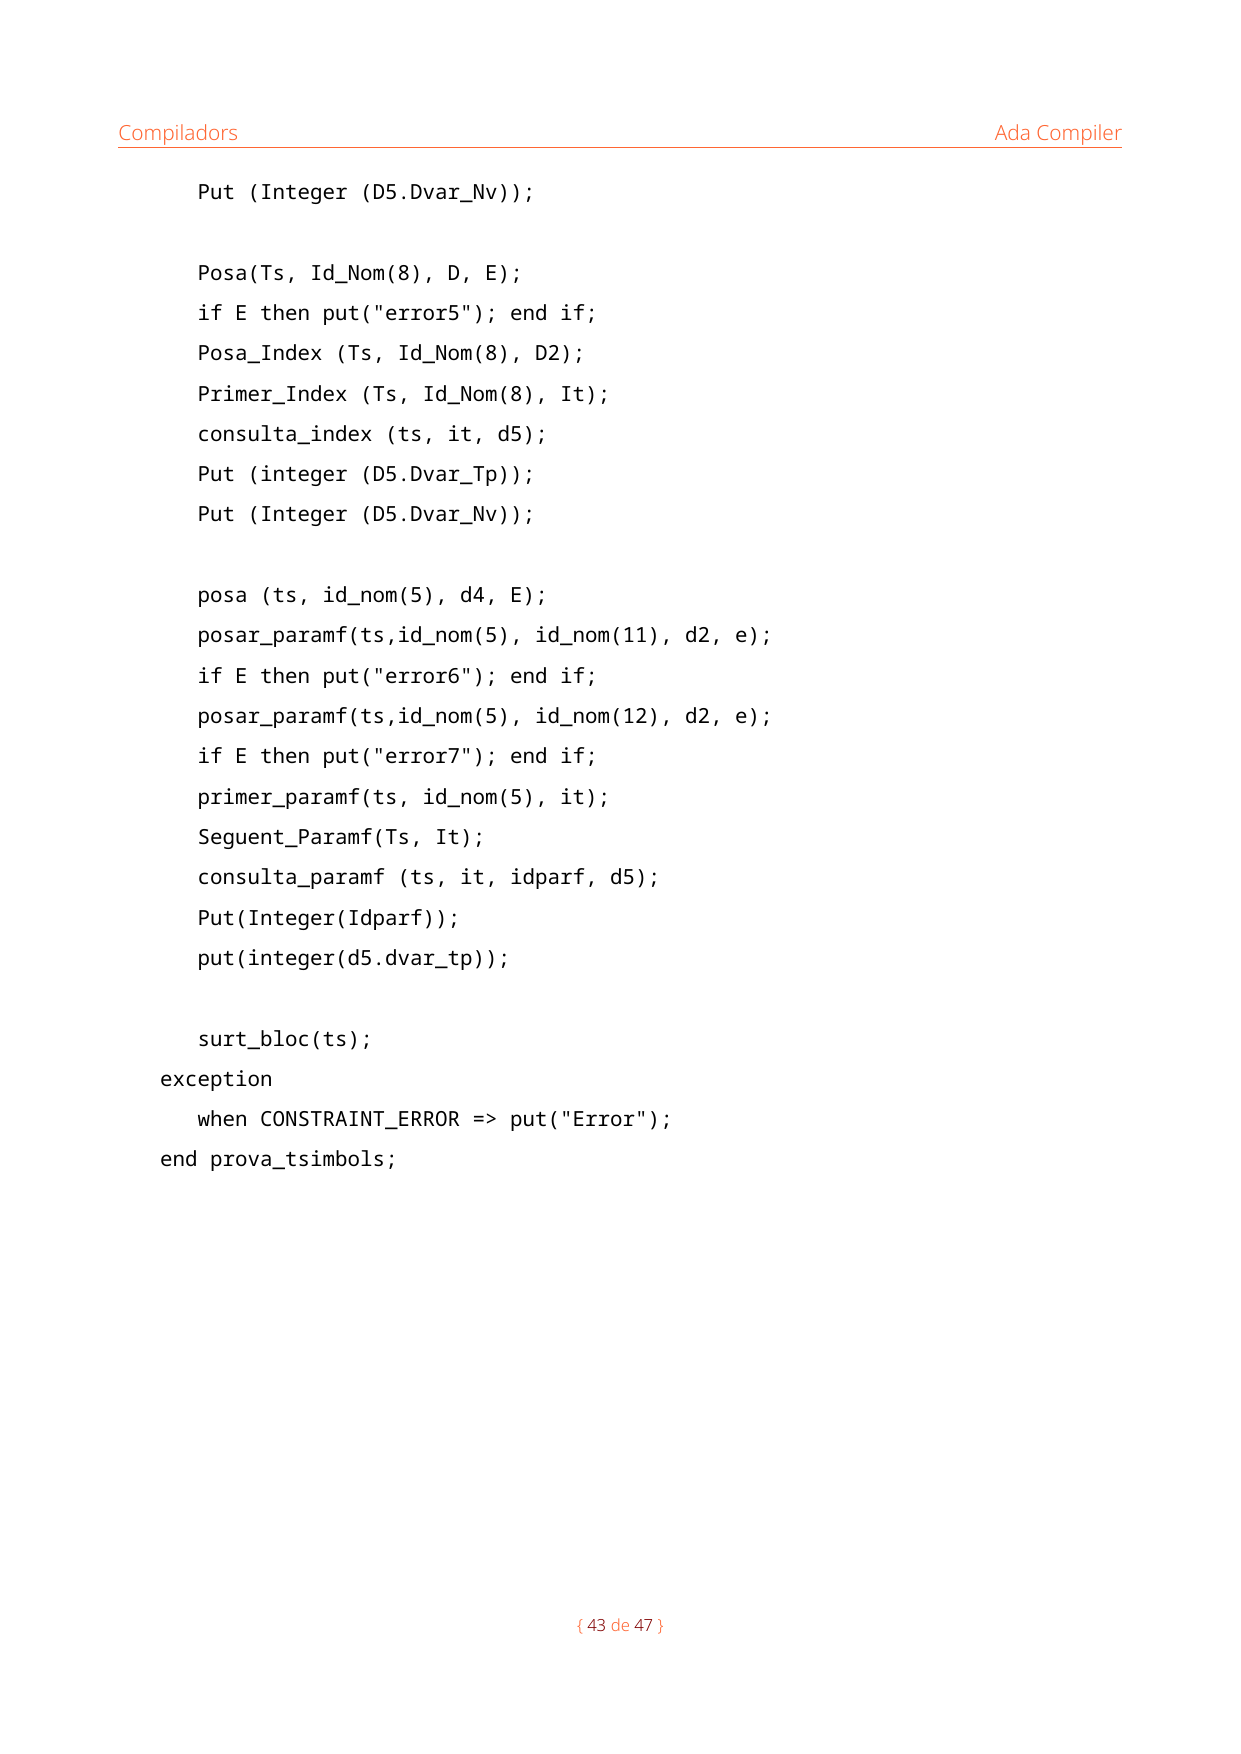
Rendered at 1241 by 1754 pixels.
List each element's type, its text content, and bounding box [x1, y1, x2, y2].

text consulta_paramf (ts, it, idparf, d5); [118, 862, 1122, 891]
text Put (integer (D5.Dvar_Tp)); [118, 459, 1122, 488]
text posar_paramf(ts,id_nom(5), id_nom(11), d2, e); [118, 621, 1122, 649]
text when CONSTRAINT_ERROR => put("Error"); [118, 1104, 1122, 1133]
text posar_paramf(ts,id_nom(5), id_nom(12), d2, e); [118, 701, 1122, 729]
text put(integer(d5.dvar_tp)); [118, 943, 1122, 971]
text posa (ts, id_nom(5), d4, E); [118, 580, 1122, 609]
text Posa(Ts, Id_Nom(8), D, E); [118, 258, 1122, 286]
text Primer_Index (Ts, Id_Nom(8), It); [118, 379, 1122, 407]
text if E then put("error7"); end if; [118, 741, 1122, 770]
text consulta_index (ts, it, d5); [118, 419, 1122, 447]
text Posa_Index (Ts, Id_Nom(8), D2); [118, 338, 1122, 367]
text primer_paramf(ts, id_nom(5), it); [118, 782, 1122, 810]
text if E then put("error6"); end if; [118, 661, 1122, 689]
text exception [118, 1064, 1122, 1092]
text Put (Integer (D5.Dvar_Nv)); [118, 177, 1122, 206]
text Seguent_Paramf(Ts, It); [118, 822, 1122, 851]
text Put(Integer(Idparf)); [118, 903, 1122, 931]
text end prova_tsimbols; [118, 1144, 1122, 1173]
text surt_bloc(ts); [118, 1024, 1122, 1052]
text if E then put("error5"); end if; [118, 298, 1122, 326]
text Put (Integer (D5.Dvar_Nv)); [118, 499, 1122, 528]
